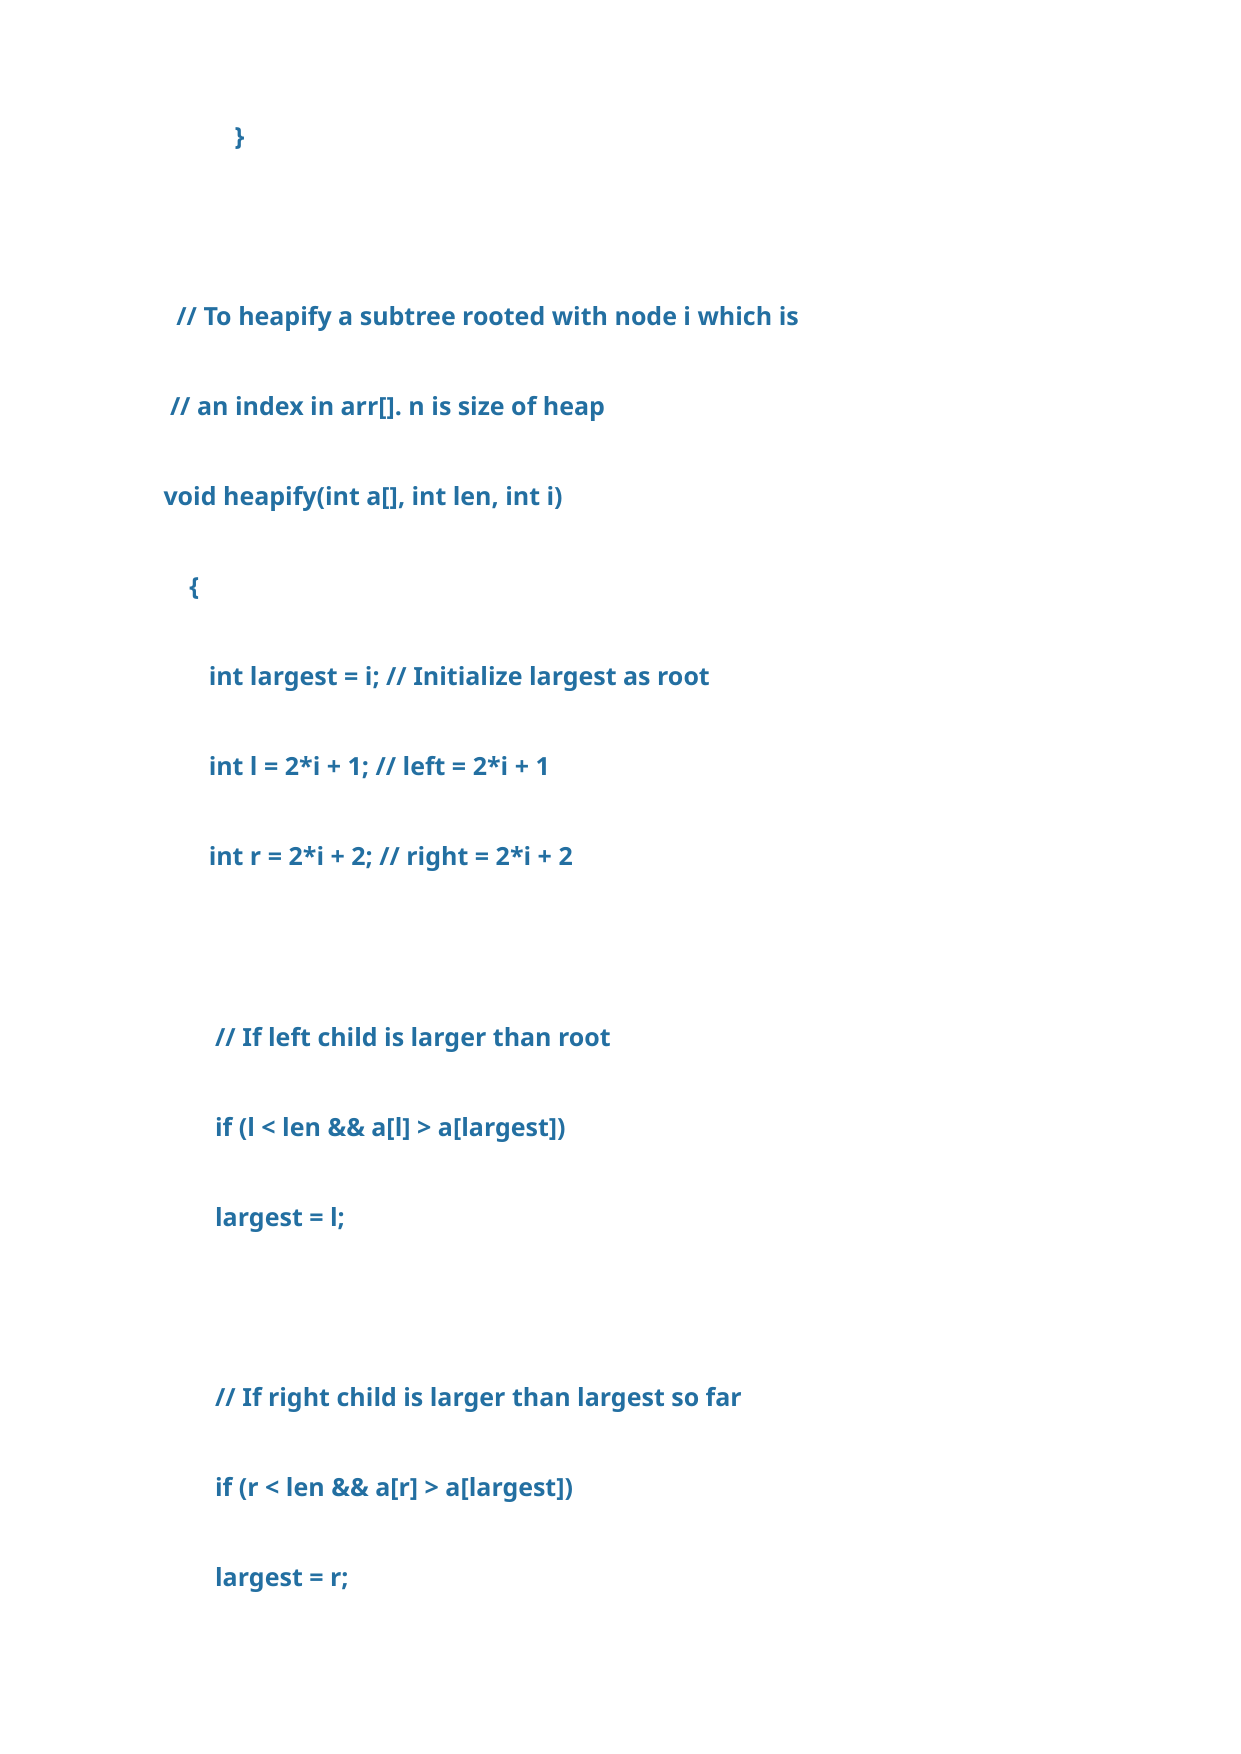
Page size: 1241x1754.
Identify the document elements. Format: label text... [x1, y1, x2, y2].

text // If right child is larger than largest so far [118, 1379, 1122, 1414]
text if (r < len && a[r] > a[largest]) [118, 1470, 1122, 1504]
text largest = l; [118, 1199, 1122, 1233]
text void heapify(int a[], int len, int i) [118, 478, 1122, 513]
text int r = 2*i + 2; // right = 2*i + 2 [118, 839, 1122, 873]
text } [118, 118, 1122, 152]
text // an index in arr[]. n is size of heap [118, 388, 1122, 422]
text int largest = i; // Initialize largest as root [118, 659, 1122, 693]
text int l = 2*i + 1; // left = 2*i + 1 [118, 749, 1122, 783]
text largest = r; [118, 1560, 1122, 1594]
text if (l < len && a[l] > a[largest]) [118, 1109, 1122, 1143]
text // To heapify a subtree rooted with node i which is [118, 298, 1122, 332]
text // If left child is larger than root [118, 1019, 1122, 1053]
text { [118, 569, 1122, 603]
